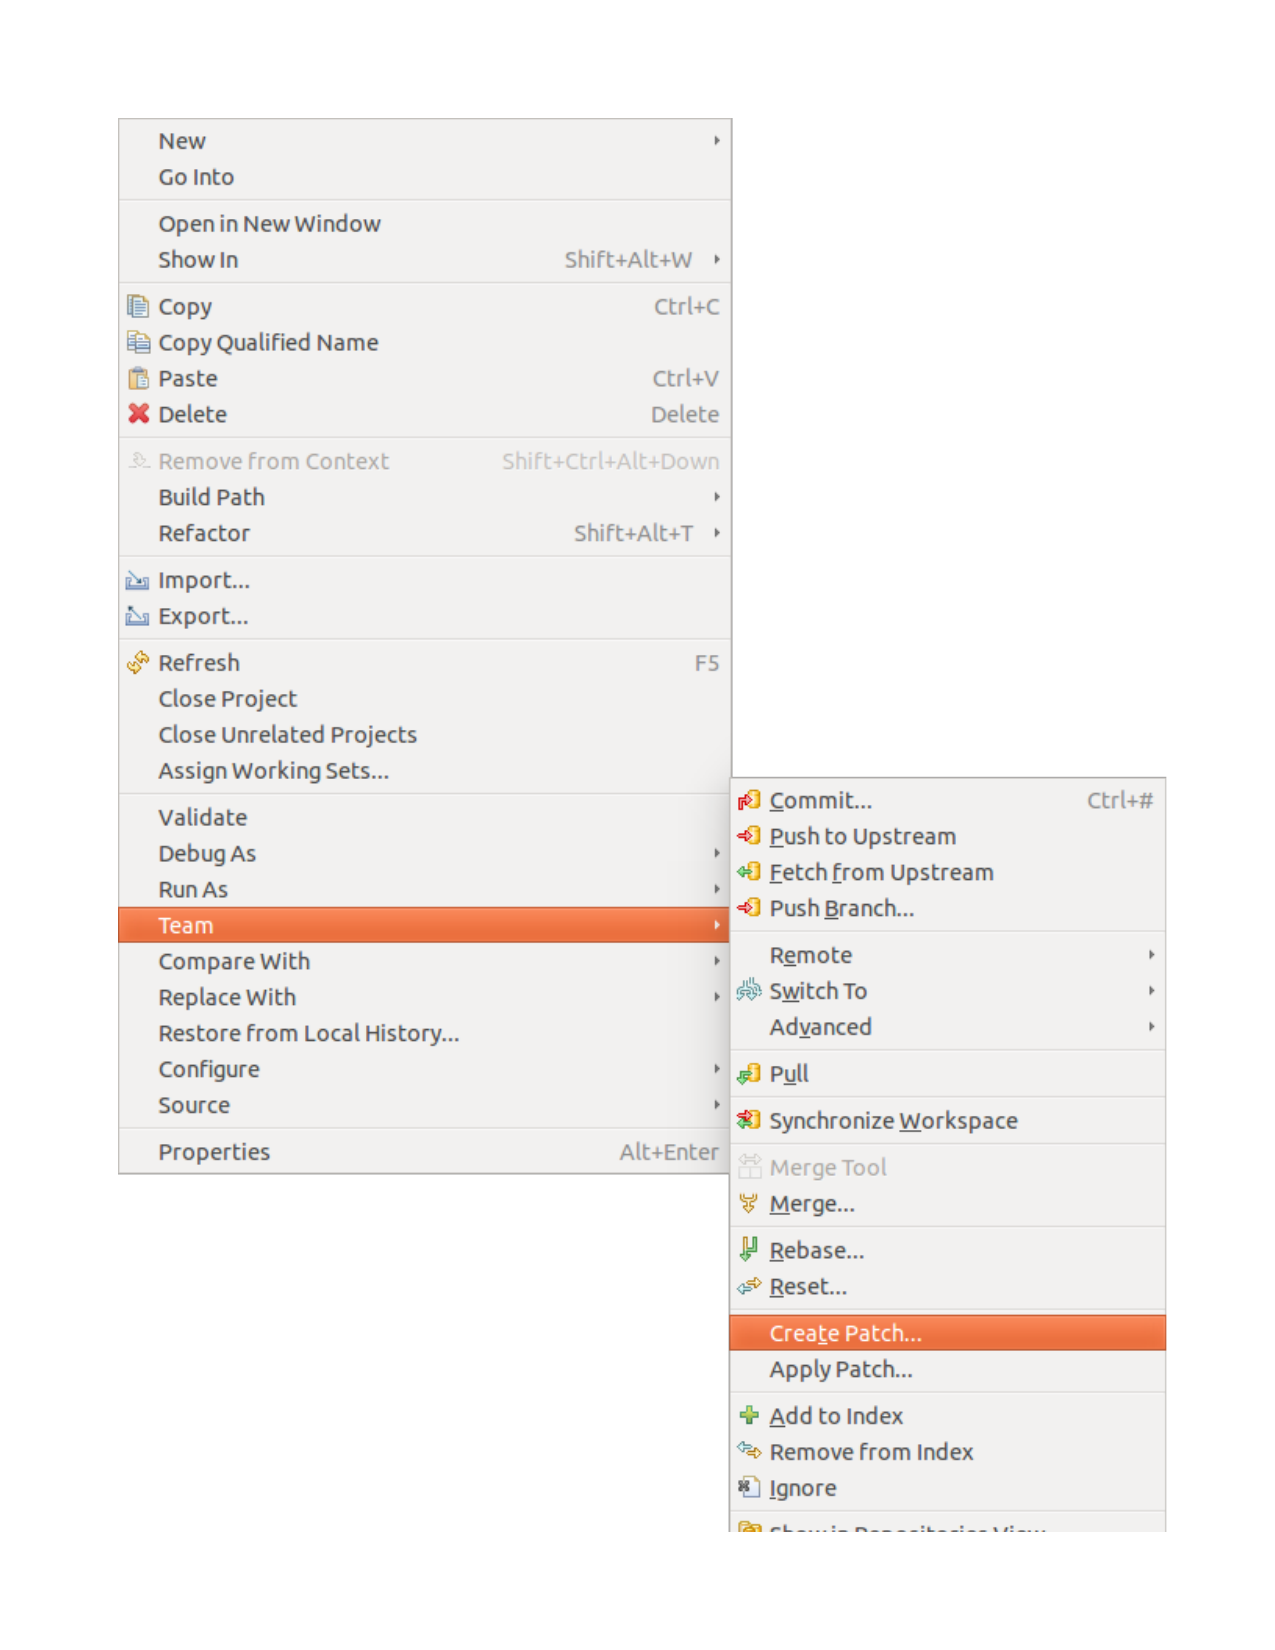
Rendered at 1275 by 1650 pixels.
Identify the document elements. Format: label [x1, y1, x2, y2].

picture [118, 118, 1167, 1532]
